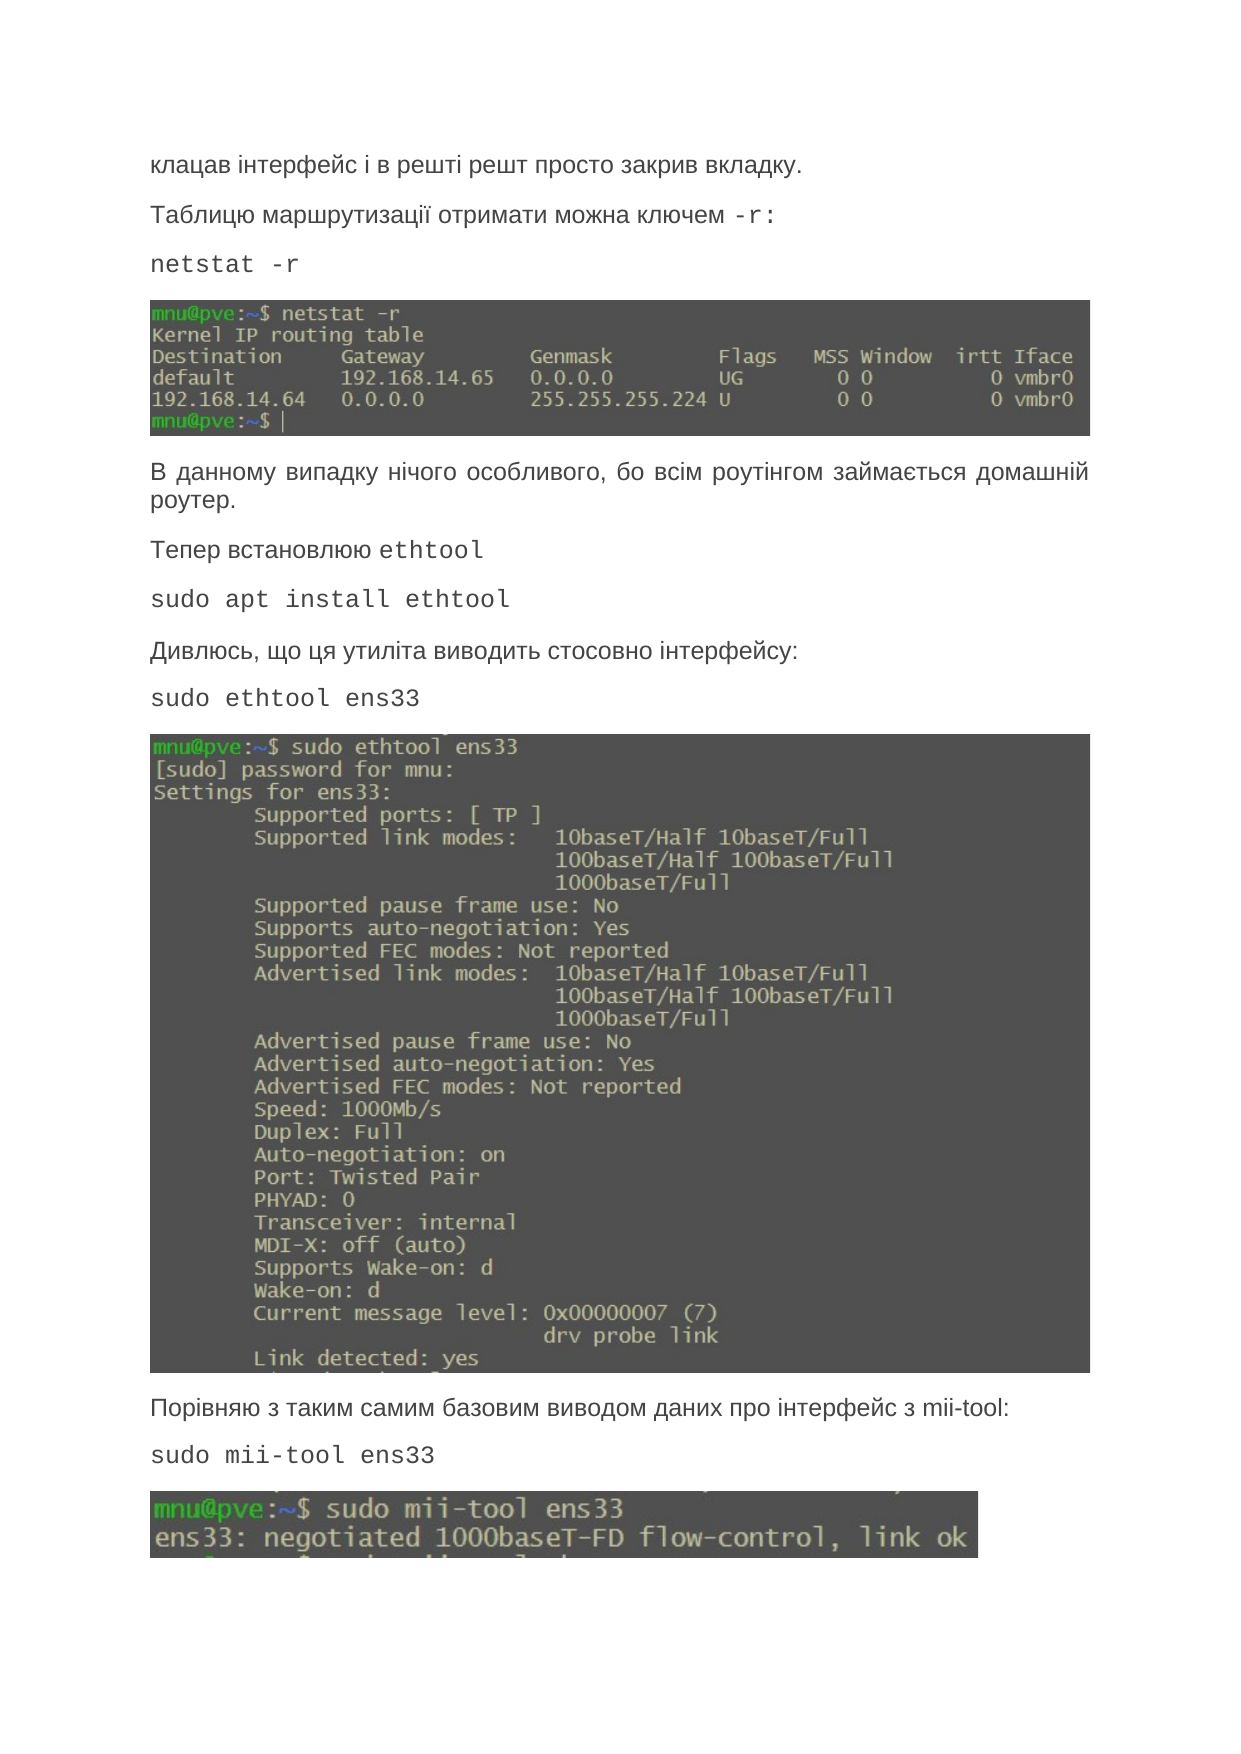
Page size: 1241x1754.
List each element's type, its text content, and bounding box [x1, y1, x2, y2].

text sudo apt install ethtool [150, 587, 1090, 615]
text Порівняю з таким самим базовим виводом даних про інтерфейс з mii-tool: [150, 1393, 1090, 1422]
text Таблицю маршрутизації отримати можна ключем -r: [150, 199, 1090, 231]
text В данному випадку нічого особливого, бо всім роутінгом займається домашній роутер. [150, 457, 1090, 514]
text Тепер встановлюю ethtool [150, 535, 1090, 566]
picture [150, 734, 1091, 1373]
text клацав інтерфейс і в решті решт просто закрив вкладку. [150, 150, 1090, 179]
picture [150, 1491, 979, 1558]
picture [150, 300, 1091, 436]
text sudo mii-tool ens33 [150, 1443, 1090, 1471]
text netstat -r [150, 251, 1090, 280]
text Дивлюсь, що ця утиліта виводить стосовно інтерфейсу: [150, 636, 1090, 665]
text sudo ethtool ens33 [150, 686, 1090, 714]
